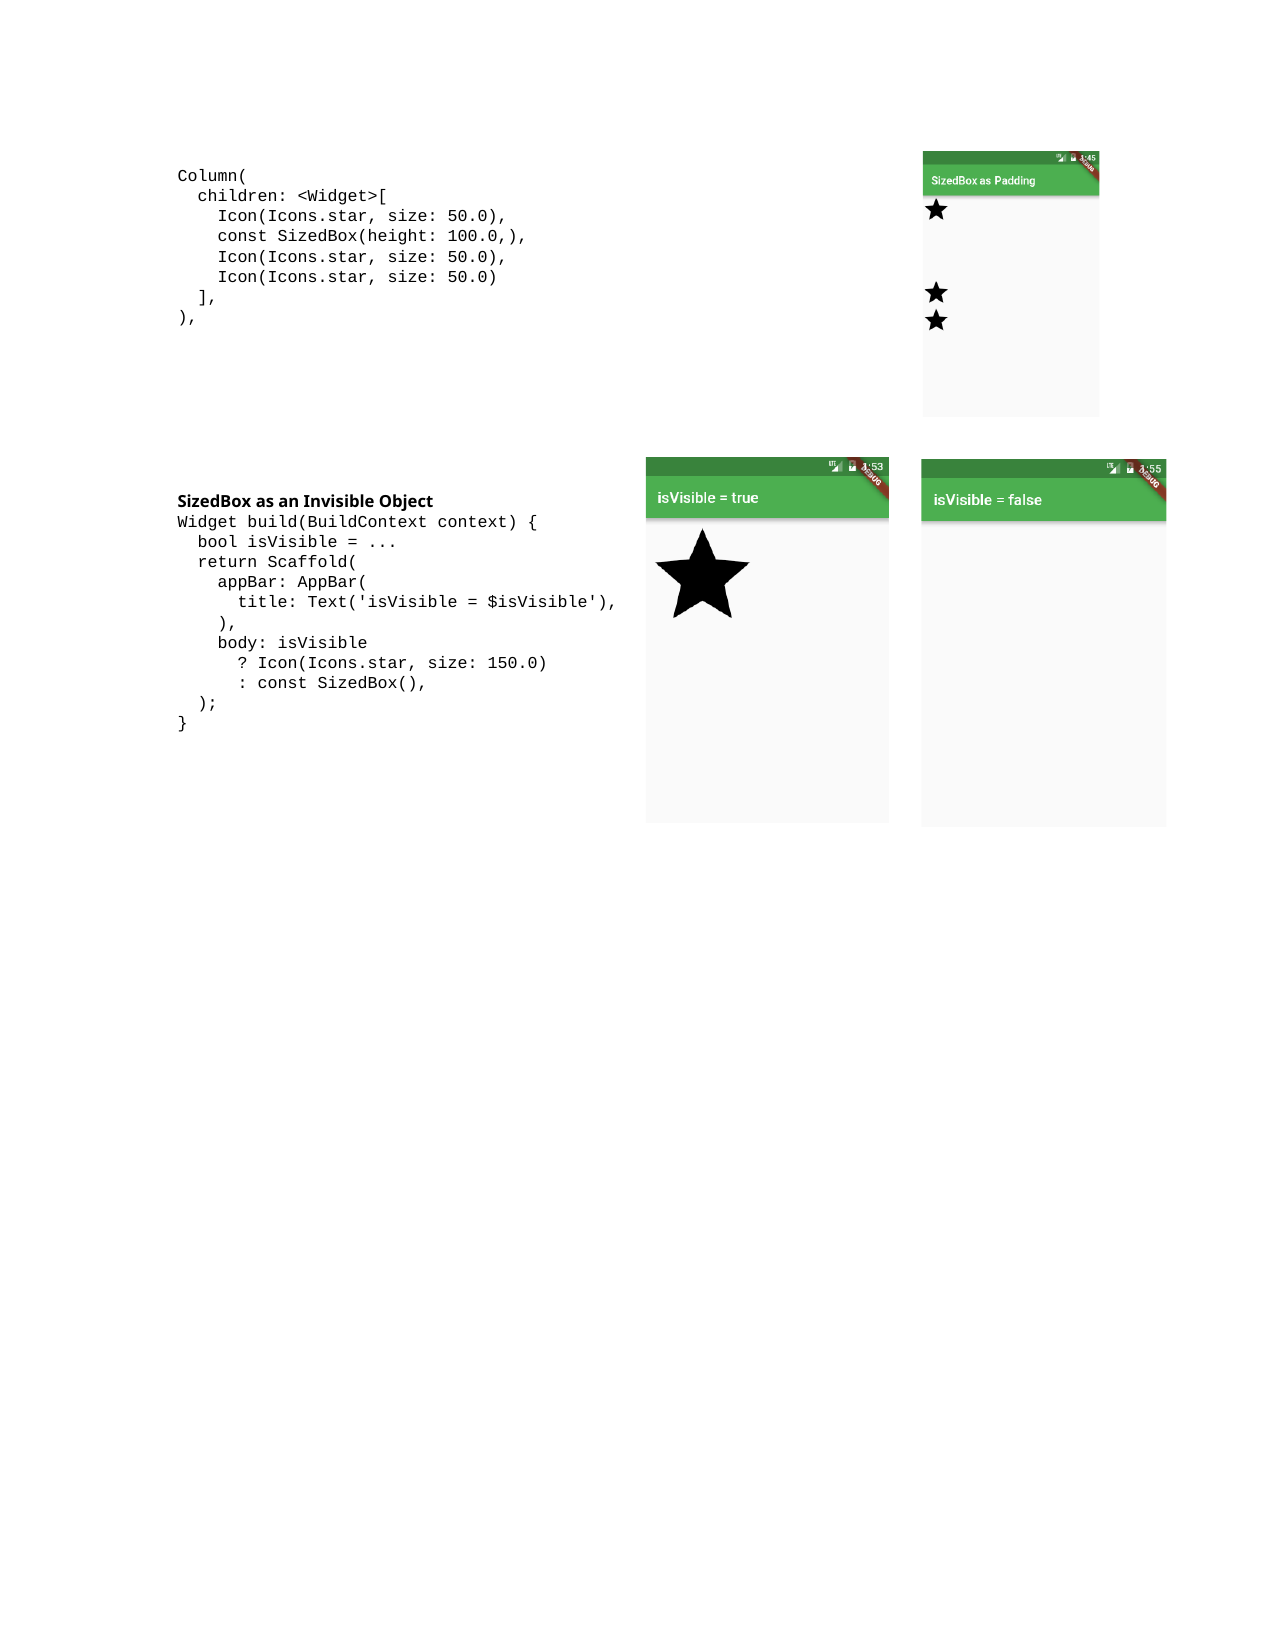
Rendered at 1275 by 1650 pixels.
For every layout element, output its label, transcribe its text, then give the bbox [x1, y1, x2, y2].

picture [645, 457, 889, 823]
text appBar: AppBar( [177, 574, 645, 593]
text const SizedBox(height: 100.0,), [177, 228, 922, 247]
text : const SizedBox(), [177, 674, 645, 693]
text children: <Widget>[ [177, 188, 922, 207]
text Widget build(BuildContext context) { [177, 514, 645, 532]
picture [921, 459, 1167, 827]
text title: Text('isVisible = $isVisible'), [177, 594, 645, 613]
text ), [177, 614, 645, 633]
text return Scaffold( [177, 554, 645, 573]
text [889, 574, 921, 593]
text Icon(Icons.star, size: 50.0), [177, 248, 922, 267]
text ? Icon(Icons.star, size: 150.0) [177, 654, 645, 673]
picture [922, 151, 1100, 417]
subtitle [889, 489, 921, 512]
text ); [177, 694, 645, 713]
text Column( [177, 168, 922, 187]
text Icon(Icons.star, size: 50.0), [177, 208, 922, 227]
text [889, 715, 921, 733]
text [889, 554, 921, 573]
text } [177, 715, 645, 733]
text body: isVisible [177, 634, 645, 653]
text [889, 694, 921, 713]
text bool isVisible = ... [177, 534, 645, 553]
subtitle SizedBox as an Invisible Object [177, 489, 645, 512]
text [889, 534, 921, 553]
text ), [177, 308, 922, 327]
text [889, 674, 921, 693]
text [889, 634, 921, 653]
text ], [177, 288, 922, 307]
text Icon(Icons.star, size: 50.0) [177, 268, 922, 287]
text [889, 614, 921, 633]
